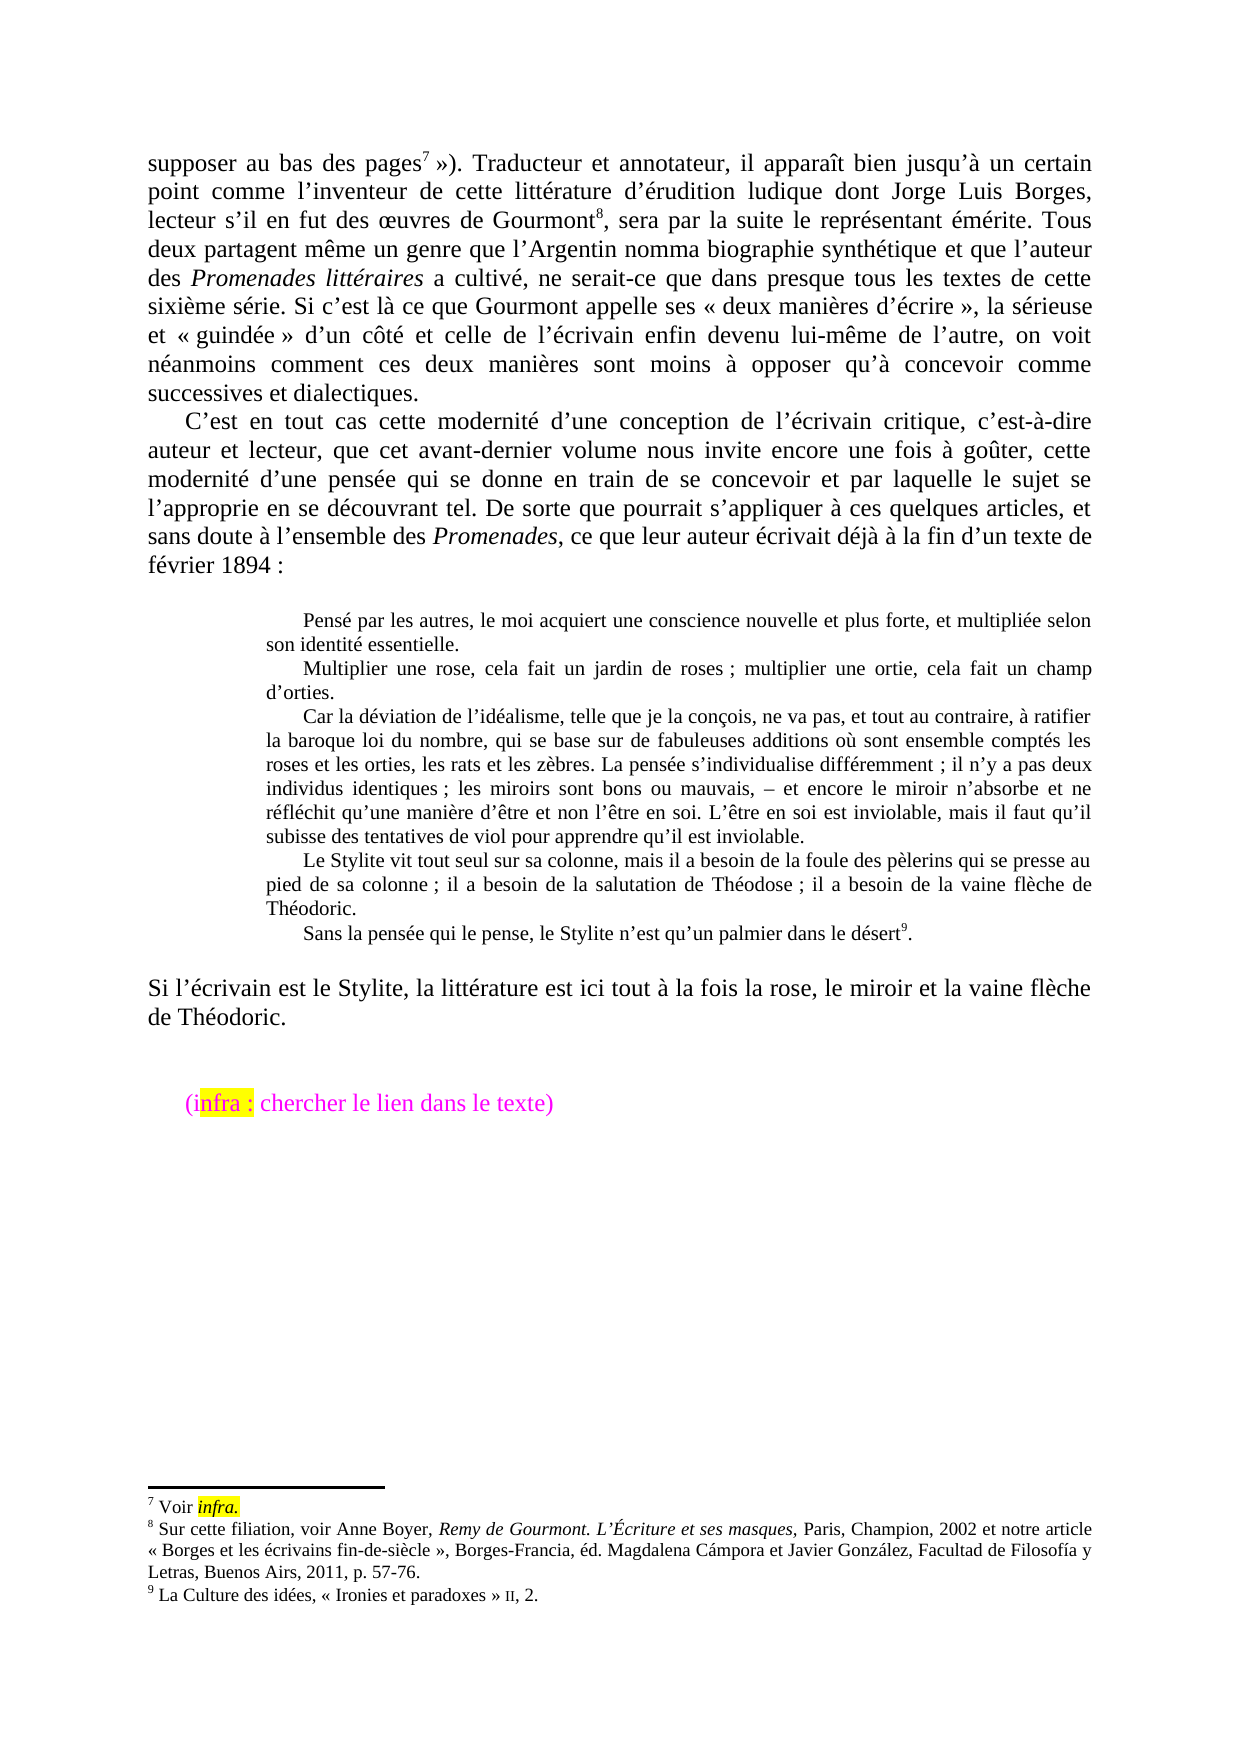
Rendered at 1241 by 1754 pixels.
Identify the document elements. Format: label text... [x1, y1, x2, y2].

text (infra : chercher le lien dans le texte) [148, 1088, 1093, 1117]
text Multiplier une rose, cela fait un jardin de roses ; multiplier une ortie, cela fait un champ d’orties. [266, 656, 1093, 704]
text supposer au bas des pages »). Traducteur et annotateur, il apparaît bien jusqu’à un certain point comme l’inventeur de cette littérature d’érudition ludique dont Jorge Luis Borges, lecteur s’il en fut des œuvres de Gourmont, sera par la suite le représentant émérite. Tous deux partagent même un genre que l’Argentin nomma biographie synthétique et que l’auteur des Promenades littéraires a cultivé, ne serait-ce que dans presque tous les textes de cette sixième série. Si c’est là ce que Gourmont appelle ses « deux manières d’écrire », la sérieuse et « guindée » d’un côté et celle de l’écrivain enfin devenu lui-même de l’autre, on voit néanmoins comment ces deux manières sont moins à opposer qu’à concevoir comme successives et dialectiques. [148, 148, 1093, 406]
text Pensé par les autres, le moi acquiert une conscience nouvelle et plus forte, et multipliée selon son identité essentielle. [266, 608, 1093, 656]
text Sur cette filiation, voir Anne Boyer, Remy de Gourmont. L’Écriture et ses masques, Paris, Champion, 2002 et notre article « Borges et les écrivains fin-de-siècle », Borges-Francia, éd. Magdalena Cámpora et Javier González, Facultad de Filosofía y Letras, Buenos Airs, 2011, p. 57-76. [148, 1518, 1093, 1582]
text Sans la pensée qui le pense, le Stylite n’est qu’un palmier dans le désert. [266, 920, 1093, 944]
text Car la déviation de l’idéalisme, telle que je la conçois, ne va pas, et tout au contraire, à ratifier la baroque loi du nombre, qui se base sur de fabuleuses additions où sont ensemble comptés les roses et les orties, les rats et les zèbres. La pensée s’individualise différemment ; il n’y a pas deux individus identiques ; les miroirs sont bons ou mauvais, – et encore le miroir n’absorbe et ne réfléchit qu’une manière d’être et non l’être en soi. L’être en soi est inviolable, mais il faut qu’il subisse des tentatives de viol pour apprendre qu’il est inviolable. [266, 704, 1093, 848]
text Voir infra. [148, 1493, 1093, 1518]
text Le Stylite vit tout seul sur sa colonne, mais il a besoin de la foule des pèlerins qui se presse au pied de sa colonne ; il a besoin de la salutation de Théodose ; il a besoin de la vaine flèche de Théodoric. [266, 848, 1093, 920]
text Si l’écrivain est le Stylite, la littérature est ici tout à la fois la rose, le miroir et la vaine flèche de Théodoric. [148, 973, 1093, 1031]
text C’est en tout cas cette modernité d’une conception de l’écrivain critique, c’est-à-dire auteur et lecteur, que cet avant-dernier volume nous invite encore une fois à goûter, cette modernité d’une pensée qui se donne en train de se concevoir et par laquelle le sujet se l’approprie en se découvrant tel. De sorte que pourrait s’appliquer à ces quelques articles, et sans doute à l’ensemble des Promenades, ce que leur auteur écrivait déjà à la fin d’un texte de février 1894 : [148, 406, 1093, 579]
text La Culture des idées, « Ironies et paradoxes » ii, 2. [148, 1582, 1093, 1606]
